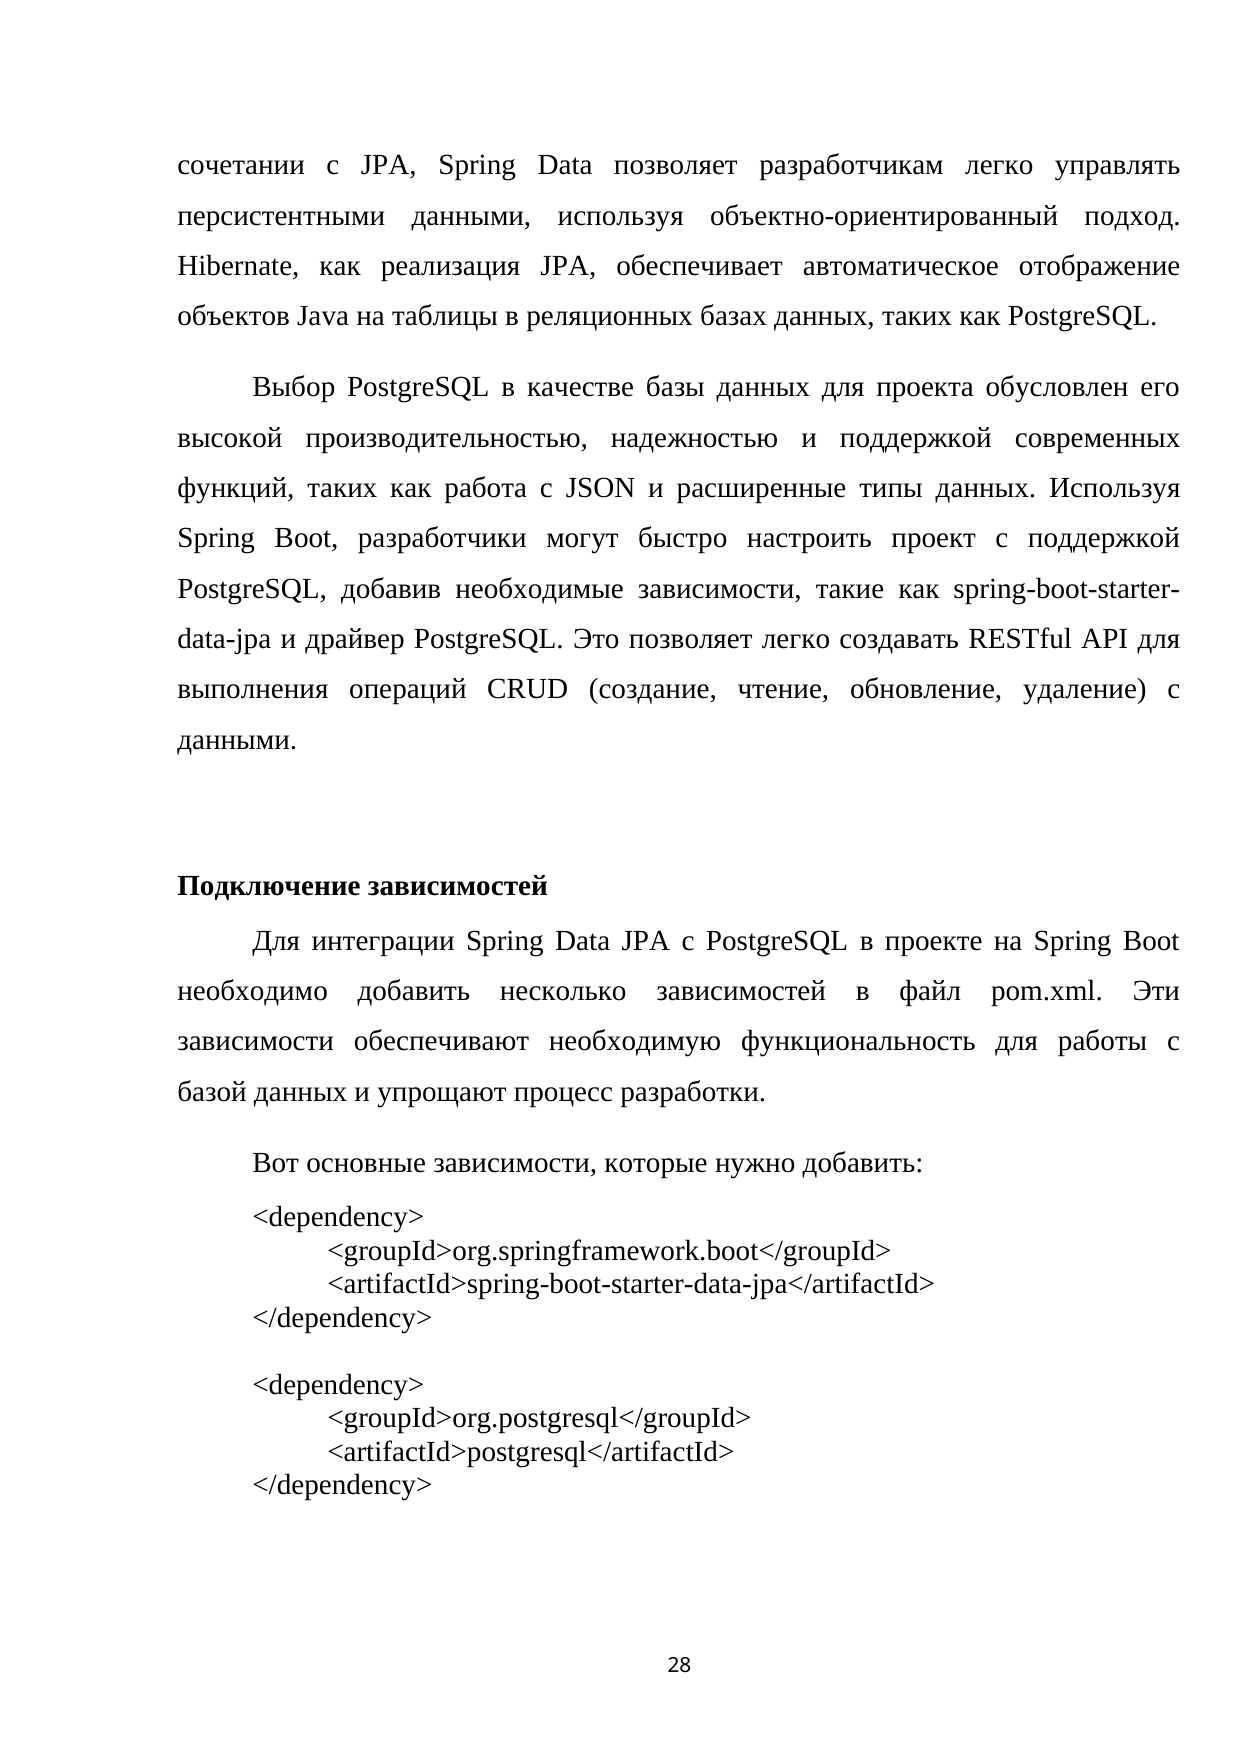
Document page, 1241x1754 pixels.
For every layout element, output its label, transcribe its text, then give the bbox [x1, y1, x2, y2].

text <artifactId>postgresql</artifactId> [252, 1434, 1181, 1467]
text <groupId>org.postgresql</groupId> [252, 1400, 1181, 1434]
subtitle Подключение зависимостей [177, 868, 1181, 902]
text </dependency> [177, 1467, 1181, 1501]
text <artifactId>spring-boot-starter-data-jpa</artifactId> [252, 1266, 1181, 1300]
text </dependency> [177, 1300, 1181, 1333]
text <groupId>org.springframework.boot</groupId> [252, 1233, 1181, 1266]
text <dependency> [177, 1199, 1181, 1233]
text Выбор PostgreSQL в качестве базы данных для проекта обусловлен его высокой производительностью, надежностью и поддержкой современных функций, таких как работа с JSON и расширенные типы данных. Используя Spring Boot, разработчики могут быстро настроить проект с поддержкой PostgreSQL, добавив необходимые зависимости, такие как spring-boot-starter-data-jpa и драйвер PostgreSQL. Это позволяет легко создавать RESTful API для выполнения операций CRUD (создание, чтение, обновление, удаление) с данными. [177, 369, 1181, 755]
text Для интеграции Spring Data JPA с PostgreSQL в проекте на Spring Boot необходимо добавить несколько зависимостей в файл pom.xml. Эти зависимости обеспечивают необходимую функциональность для работы с базой данных и упрощают процесс разработки. [177, 923, 1181, 1107]
text Вот основные зависимости, которые нужно добавить: [177, 1145, 1181, 1178]
text <dependency> [177, 1367, 1181, 1400]
text сочетании с JPA, Spring Data позволяет разработчикам легко управлять персистентными данными, используя объектно-ориентированный подход. Hibernate, как реализация JPA, обеспечивает автоматическое отображение объектов Java на таблицы в реляционных базах данных, таких как PostgreSQL. [177, 147, 1181, 332]
